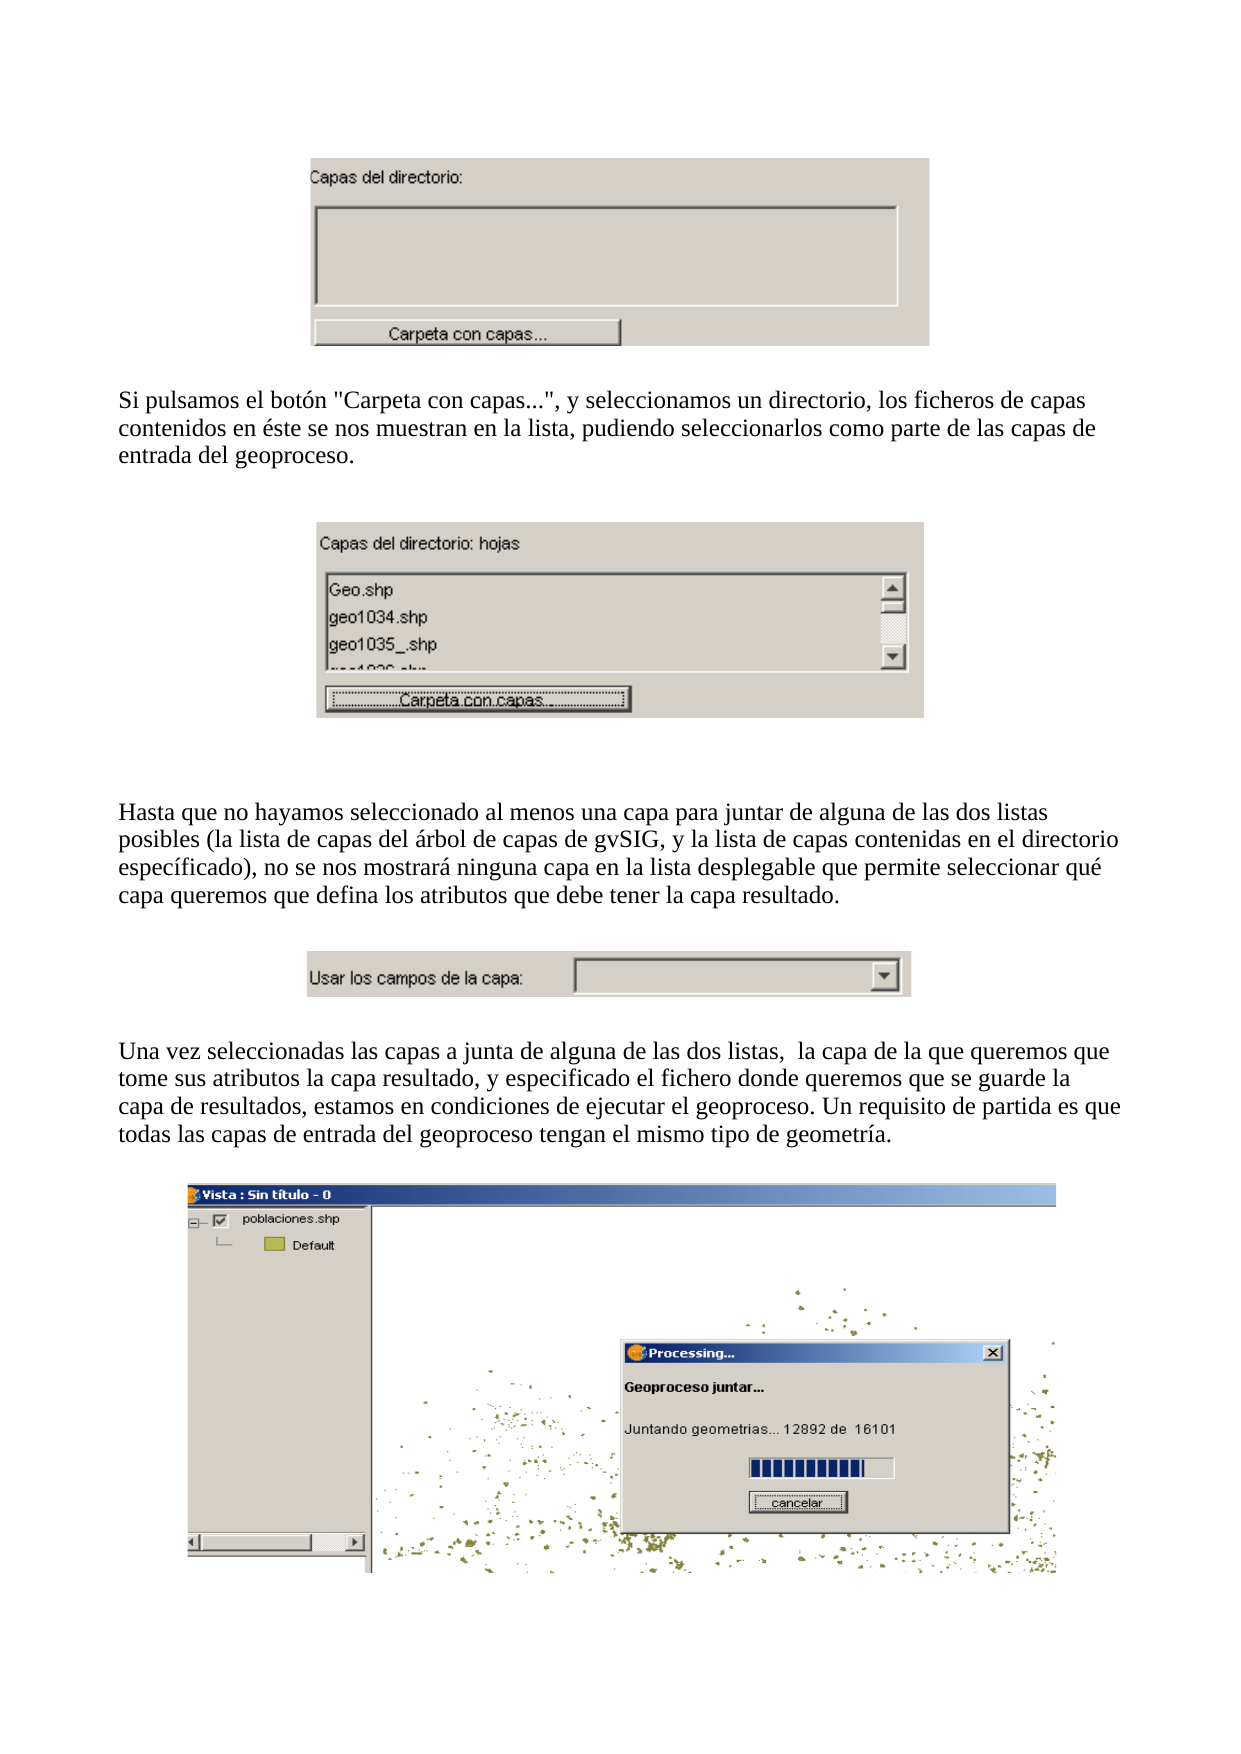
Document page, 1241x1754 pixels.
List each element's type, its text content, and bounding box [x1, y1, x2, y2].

text Hasta que no hayamos seleccionado al menos una capa para juntar de alguna de las dos listas posibles (la lista de capas del árbol de capas de gvSIG, y la lista de capas contenidas en el directorio específicado), no se nos mostrará ninguna capa en la lista desplegable que permite seleccionar qué capa queremos que defina los atributos que debe tener la capa resultado. [118, 798, 1122, 908]
text Si pulsamos el botón "Carpeta con capas...", y seleccionamos un directorio, los ficheros de capas contenidos en éste se nos muestran en la lista, pudiendo seleccionarlos como parte de las capas de entrada del geoproceso. [118, 386, 1122, 469]
text Una vez seleccionadas las capas a junta de alguna de las dos listas, la capa de la que queremos que tome sus atributos la capa resultado, y especificado el fichero donde queremos que se guarde la capa de resultados, estamos en condiciones de ejecutar el geoproceso. Un requisito de partida es que todas las capas de entrada del geoproceso tengan el mismo tipo de geometría. [118, 1037, 1122, 1148]
